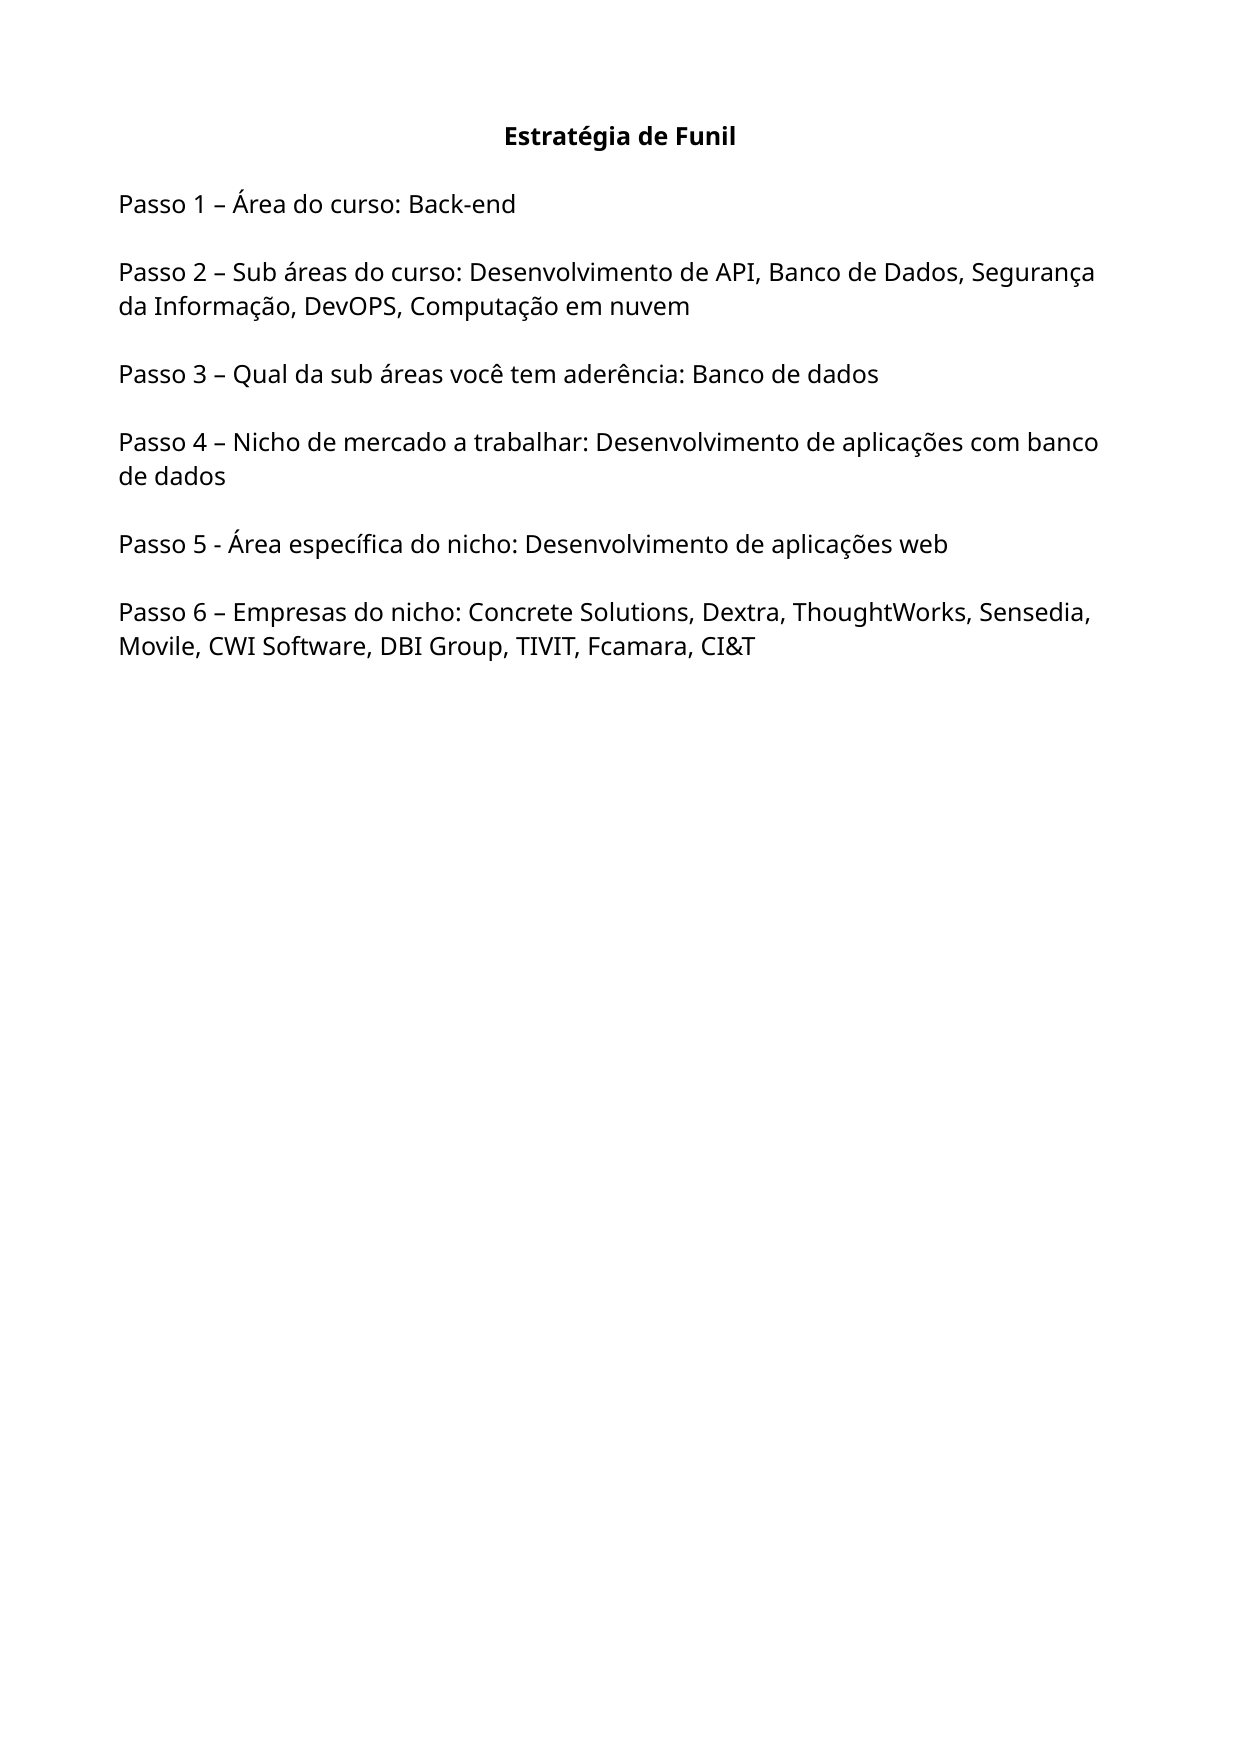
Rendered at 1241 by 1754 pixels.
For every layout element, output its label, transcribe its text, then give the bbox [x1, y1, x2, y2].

text Estratégia de Funil [118, 118, 1122, 152]
text Passo 3 – Qual da sub áreas você tem aderência: Banco de dados [118, 357, 1122, 391]
text Passo 1 – Área do curso: Back-end [118, 186, 1122, 220]
text Passo 4 – Nicho de mercado a trabalhar: Desenvolvimento de aplicações com banco de dados [118, 425, 1122, 493]
text Passo 5 - Área específica do nicho: Desenvolvimento de aplicações web [118, 527, 1122, 561]
text Passo 6 – Empresas do nicho: Concrete Solutions, Dextra, ThoughtWorks, Sensedia, Movile, CWI Software, DBI Group, TIVIT, Fcamara, CI&T [118, 595, 1122, 663]
text Passo 2 – Sub áreas do curso: Desenvolvimento de API, Banco de Dados, Segurança da Informação, DevOPS, Computação em nuvem [118, 254, 1122, 322]
